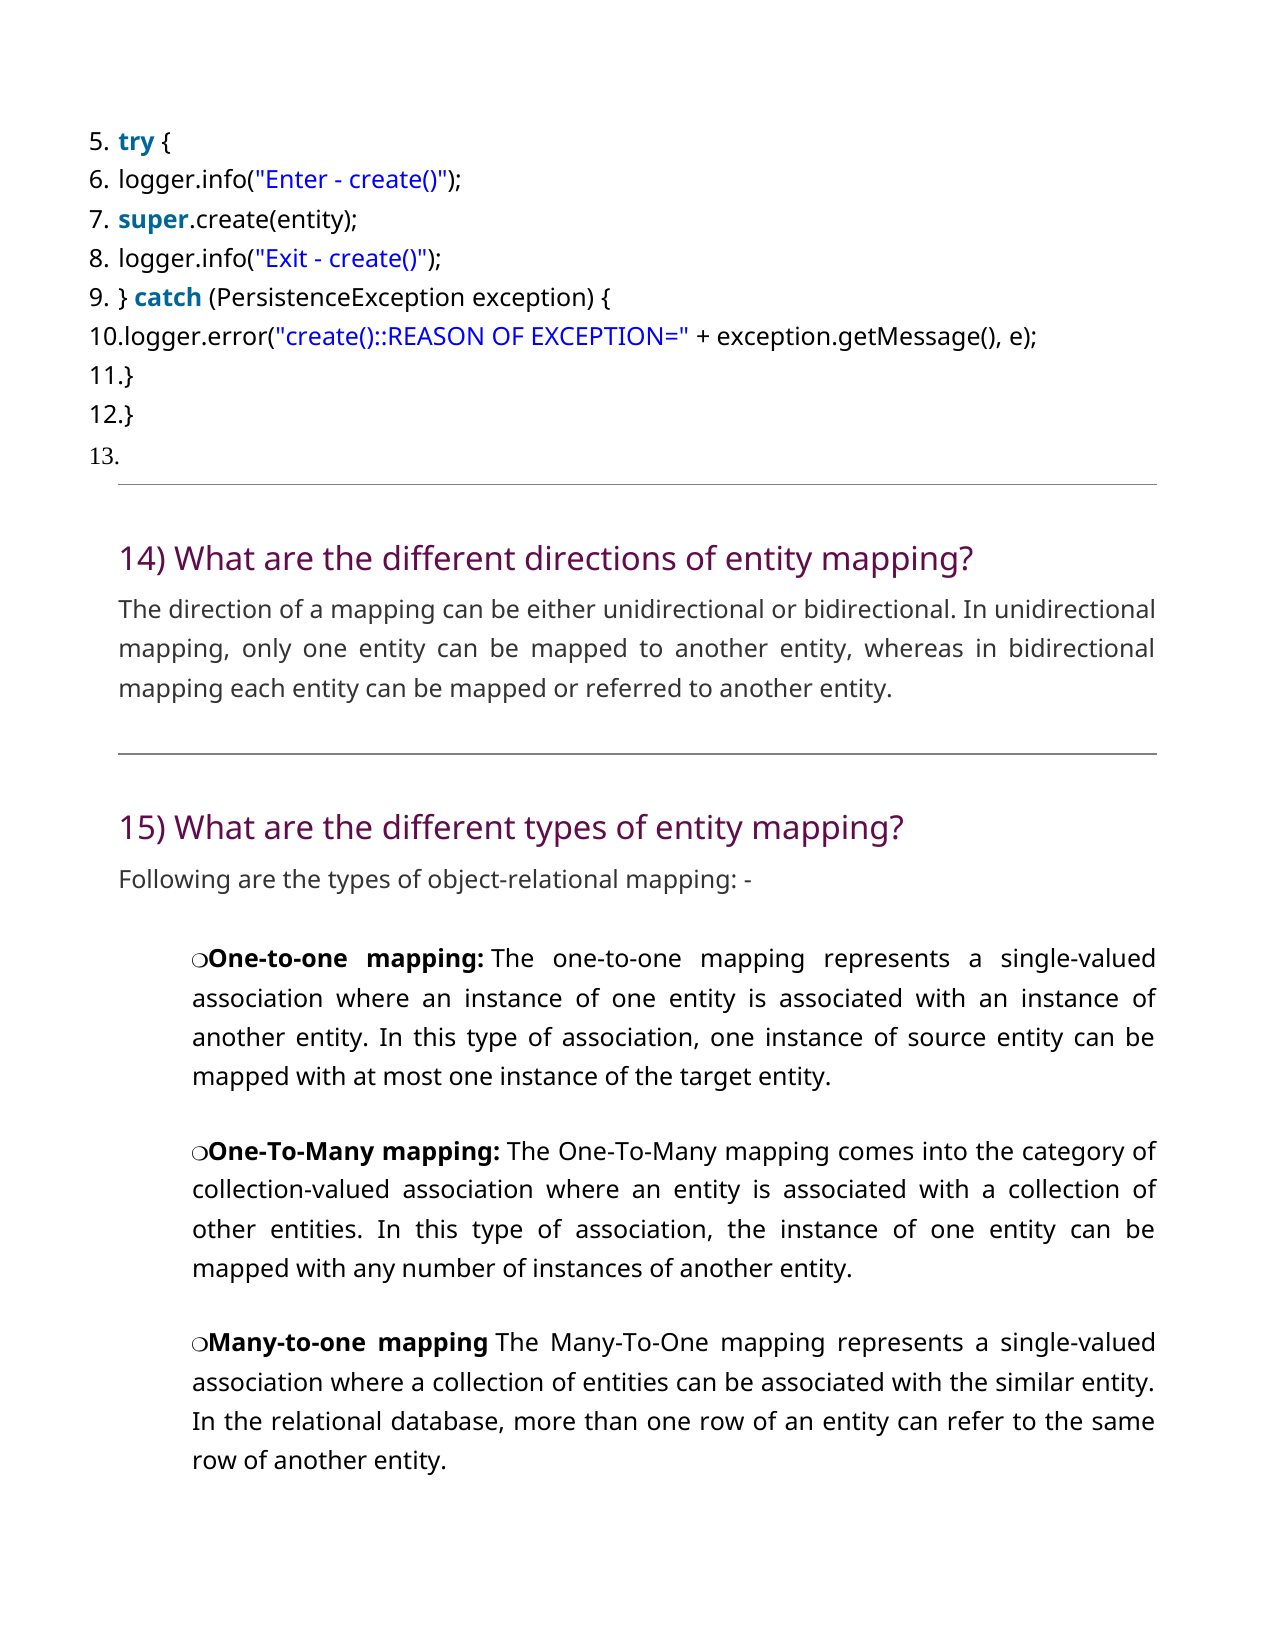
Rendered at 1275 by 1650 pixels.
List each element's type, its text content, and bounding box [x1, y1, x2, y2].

subtitle 14) What are the different directions of entity mapping? [118, 535, 1157, 579]
list } catch (PersistenceException exception) { [118, 274, 1157, 313]
text The direction of a mapping can be either unidirectional or bidirectional. In unidirectional mapping, only one entity can be mapped to another entity, whereas in bidirectional mapping each entity can be mapped or referred to another entity. [118, 592, 1157, 704]
subtitle 15) What are the different types of entity mapping? [118, 804, 1157, 849]
list logger.info("Exit - create()"); [118, 235, 1157, 274]
list try { [118, 118, 1157, 157]
list Many-to-one mapping The Many-To-One mapping represents a single-valued association where a collection of entities can be associated with the similar entity. In the relational database, more than one row of an entity can refer to the same row of another entity. [118, 1320, 1157, 1476]
list logger.error("create()::REASON OF EXCEPTION=" + exception.getMessage(), e); [118, 313, 1157, 352]
list } [118, 392, 1157, 431]
list One-to-one mapping: The one-to-one mapping represents a single-valued association where an instance of one entity is associated with an instance of another entity. In this type of association, one instance of source entity can be mapped with at most one instance of the target entity. [118, 936, 1157, 1092]
list super.create(entity); [118, 196, 1157, 235]
list } [118, 352, 1157, 392]
text Following are the types of object-relational mapping: - [118, 861, 1157, 895]
list logger.info("Enter - create()"); [118, 157, 1157, 196]
list One-To-Many mapping: The One-To-Many mapping comes into the category of collection-valued association where an entity is associated with a collection of other entities. In this type of association, the instance of one entity can be mapped with any number of instances of another entity. [118, 1128, 1157, 1284]
